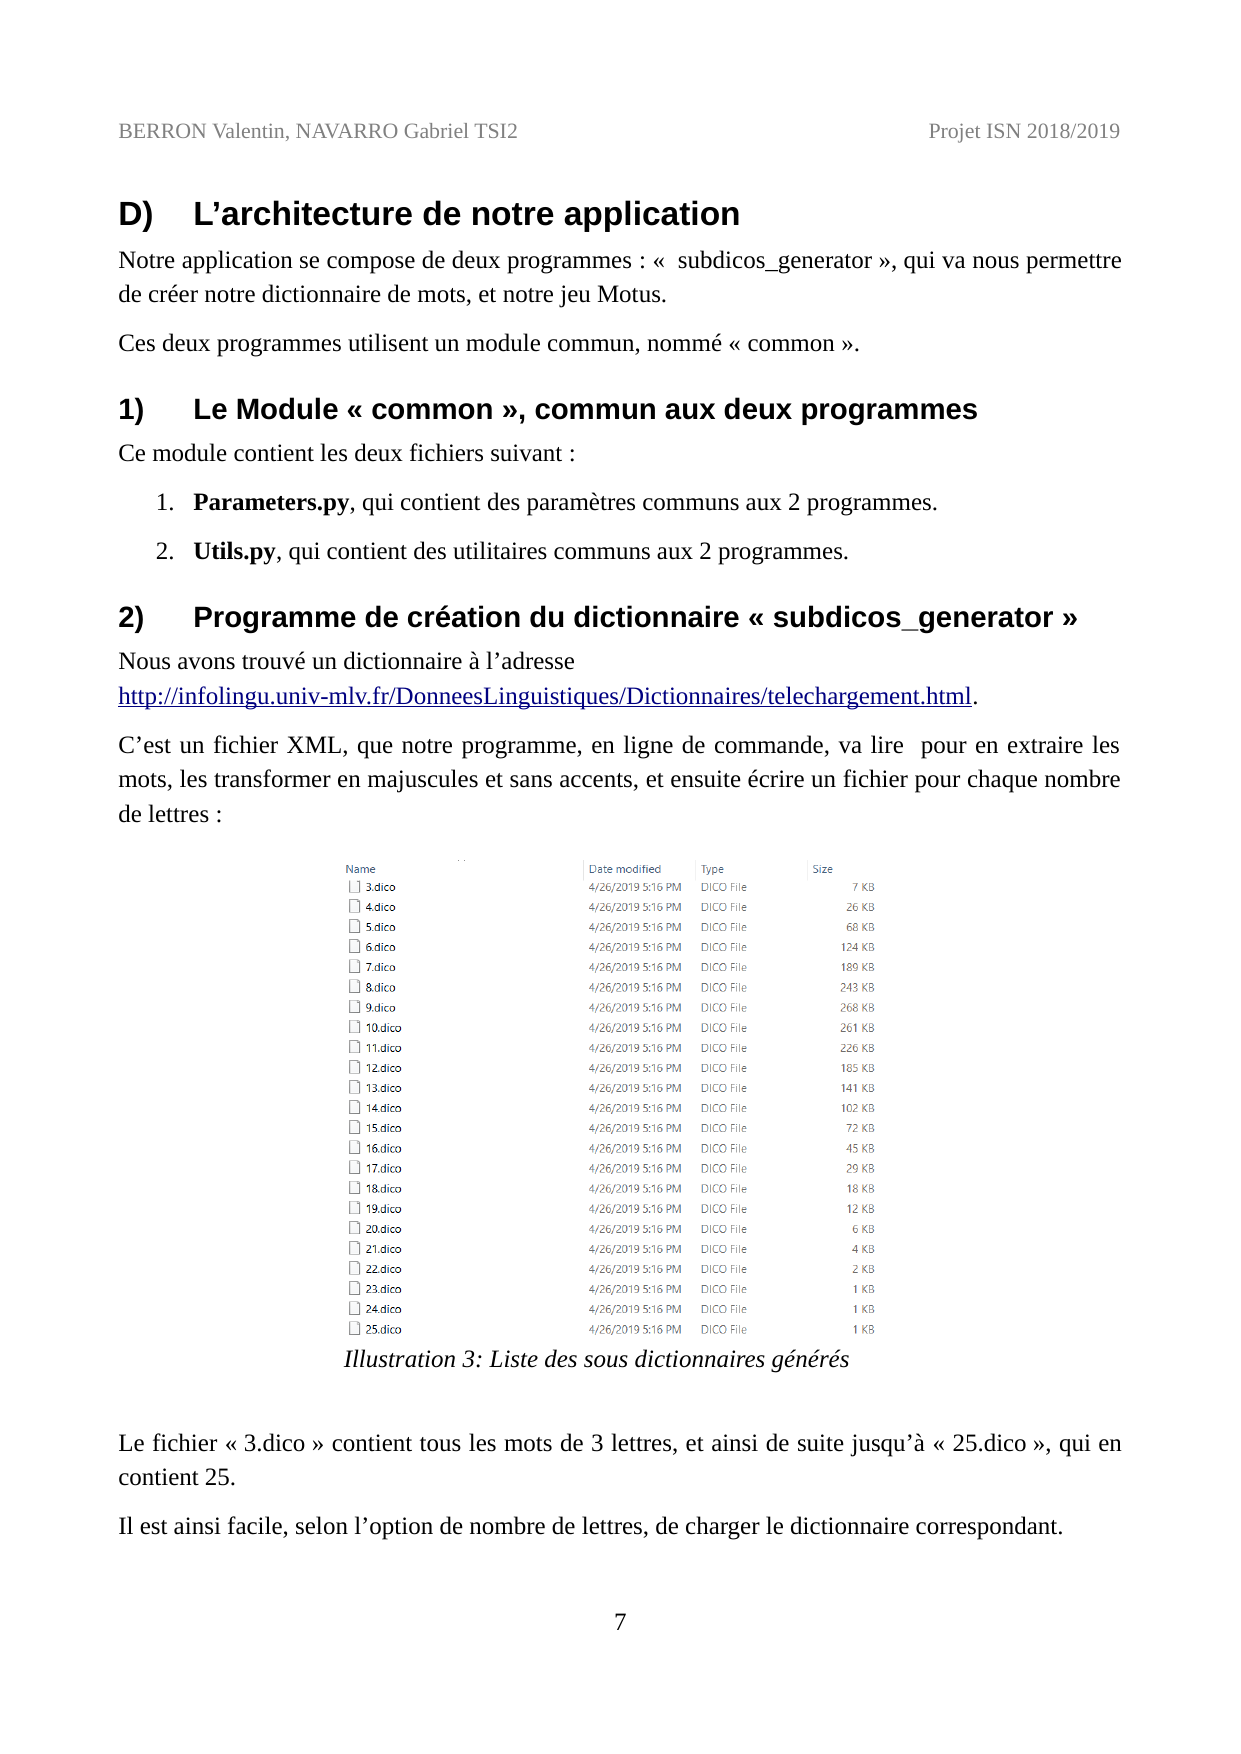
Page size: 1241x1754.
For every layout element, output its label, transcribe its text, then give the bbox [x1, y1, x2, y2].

text Le fichier « 3.dico » contient tous les mots de 3 lettres, et ainsi de suite jusqu’à « 25.dico », qui en contient 25. [118, 1428, 1122, 1491]
text Ces deux programmes utilisent un module commun, nommé « common ». [118, 328, 1122, 357]
text Illustration 3: Liste des sous dictionnaires générés [343, 860, 897, 1373]
picture [343, 860, 880, 1339]
text Il est ainsi facile, selon l’option de nombre de lettres, de charger le dictionnaire correspondant. [118, 1511, 1122, 1540]
text C’est un fichier XML, que notre programme, en ligne de commande, va lire pour en extraire les mots, les transformer en majuscules et sans accents, et ensuite écrire un fichier pour chaque nombre de lettres : [118, 730, 1122, 827]
subtitle Le Module « common », commun aux deux programmes [118, 392, 1122, 426]
list Parameters.py, qui contient des paramètres communs aux 2 programmes. [156, 487, 1122, 516]
text Ce module contient les deux fichiers suivant : [118, 438, 1122, 467]
list Utils.py, qui contient des utilitaires communs aux 2 programmes. [156, 536, 1122, 565]
subtitle Programme de création du dictionnaire « subdicos_generator » [118, 600, 1122, 634]
text Nous avons trouvé un dictionnaire à l’adresse http://infolingu.univ-mlv.fr/DonneesLinguistiques/Dictionnaires/telechargement.html. [118, 646, 1122, 709]
text Notre application se compose de deux programmes : « subdicos_generator », qui va nous permettre de créer notre dictionnaire de mots, et notre jeu Motus. [118, 245, 1122, 308]
subtitle L’architecture de notre application [118, 194, 1122, 232]
